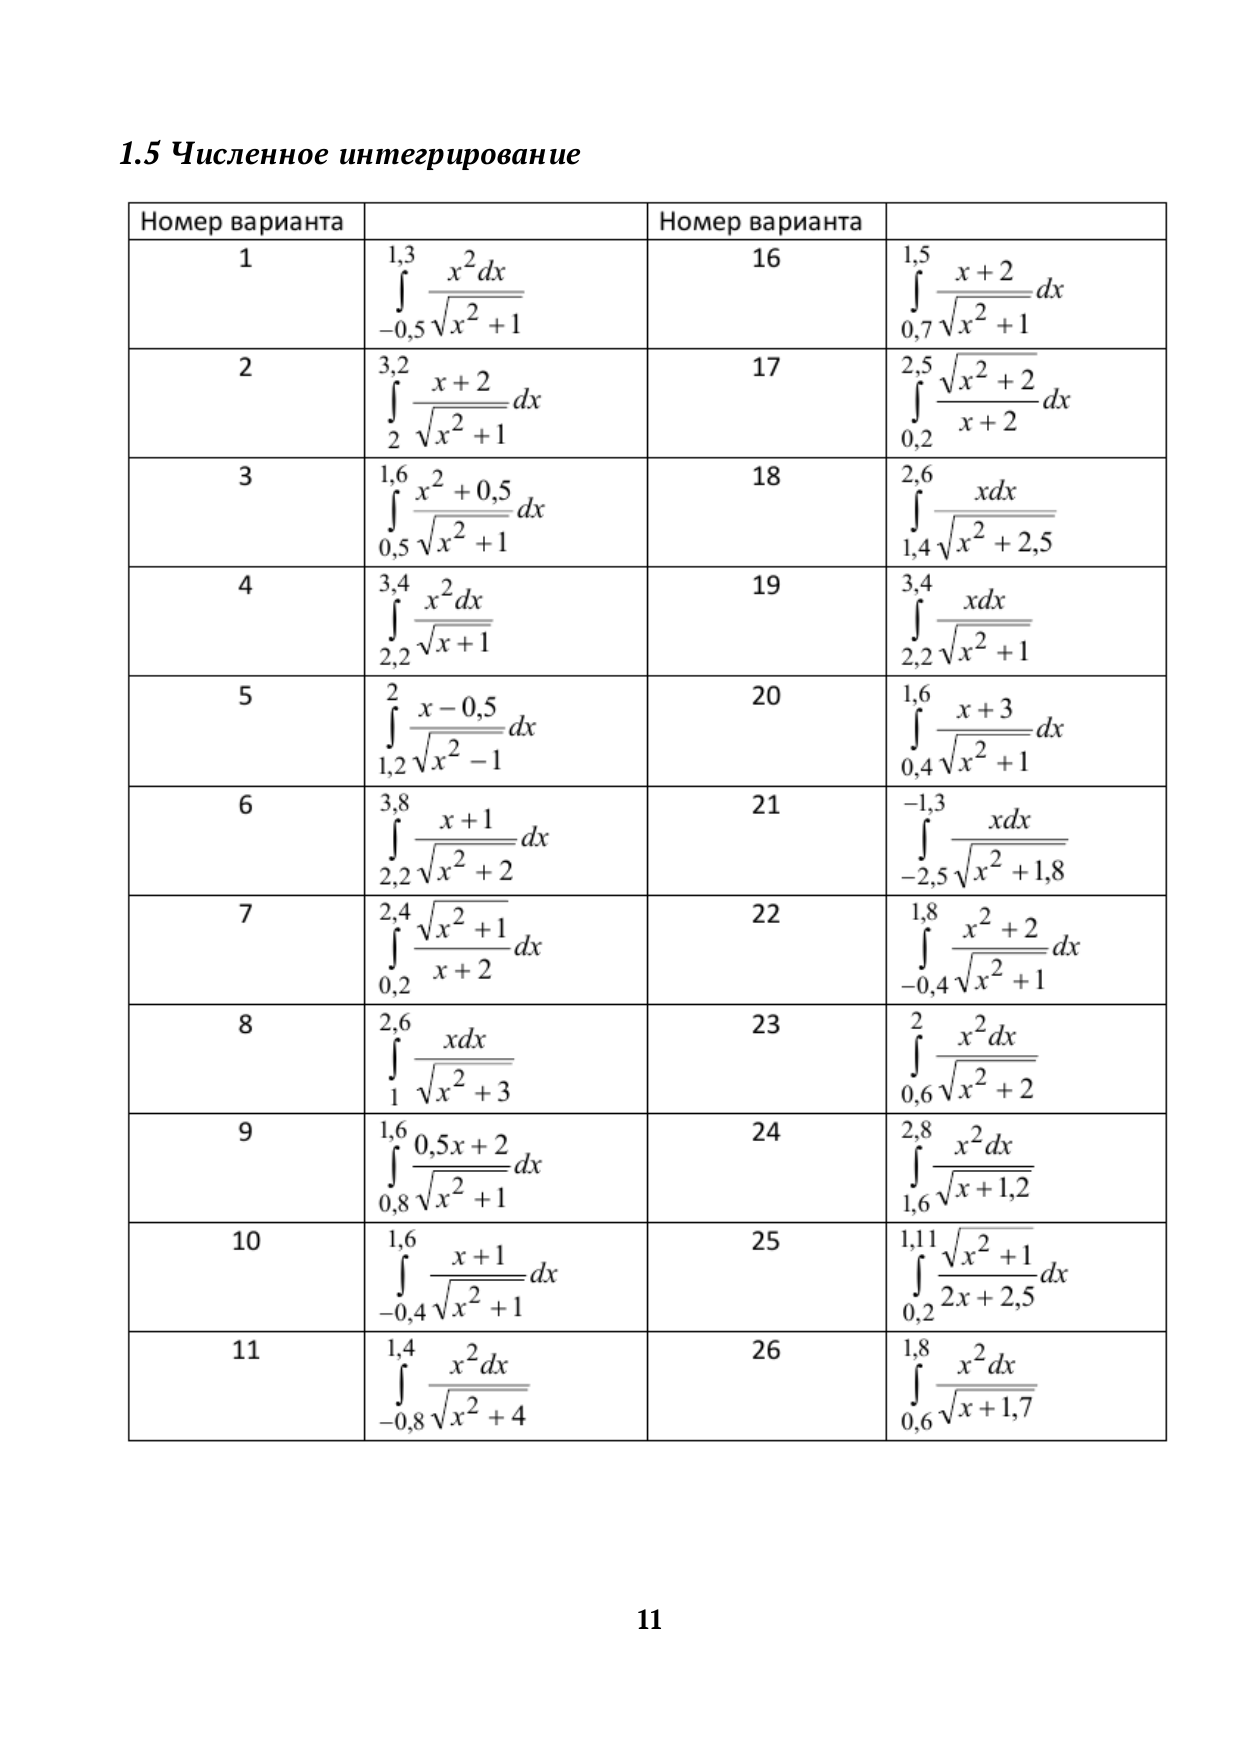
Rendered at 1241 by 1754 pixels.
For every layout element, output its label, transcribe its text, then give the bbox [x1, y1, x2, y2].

subtitle 1.5 Численное интегрирование [118, 133, 1181, 171]
picture [118, 192, 1182, 1449]
